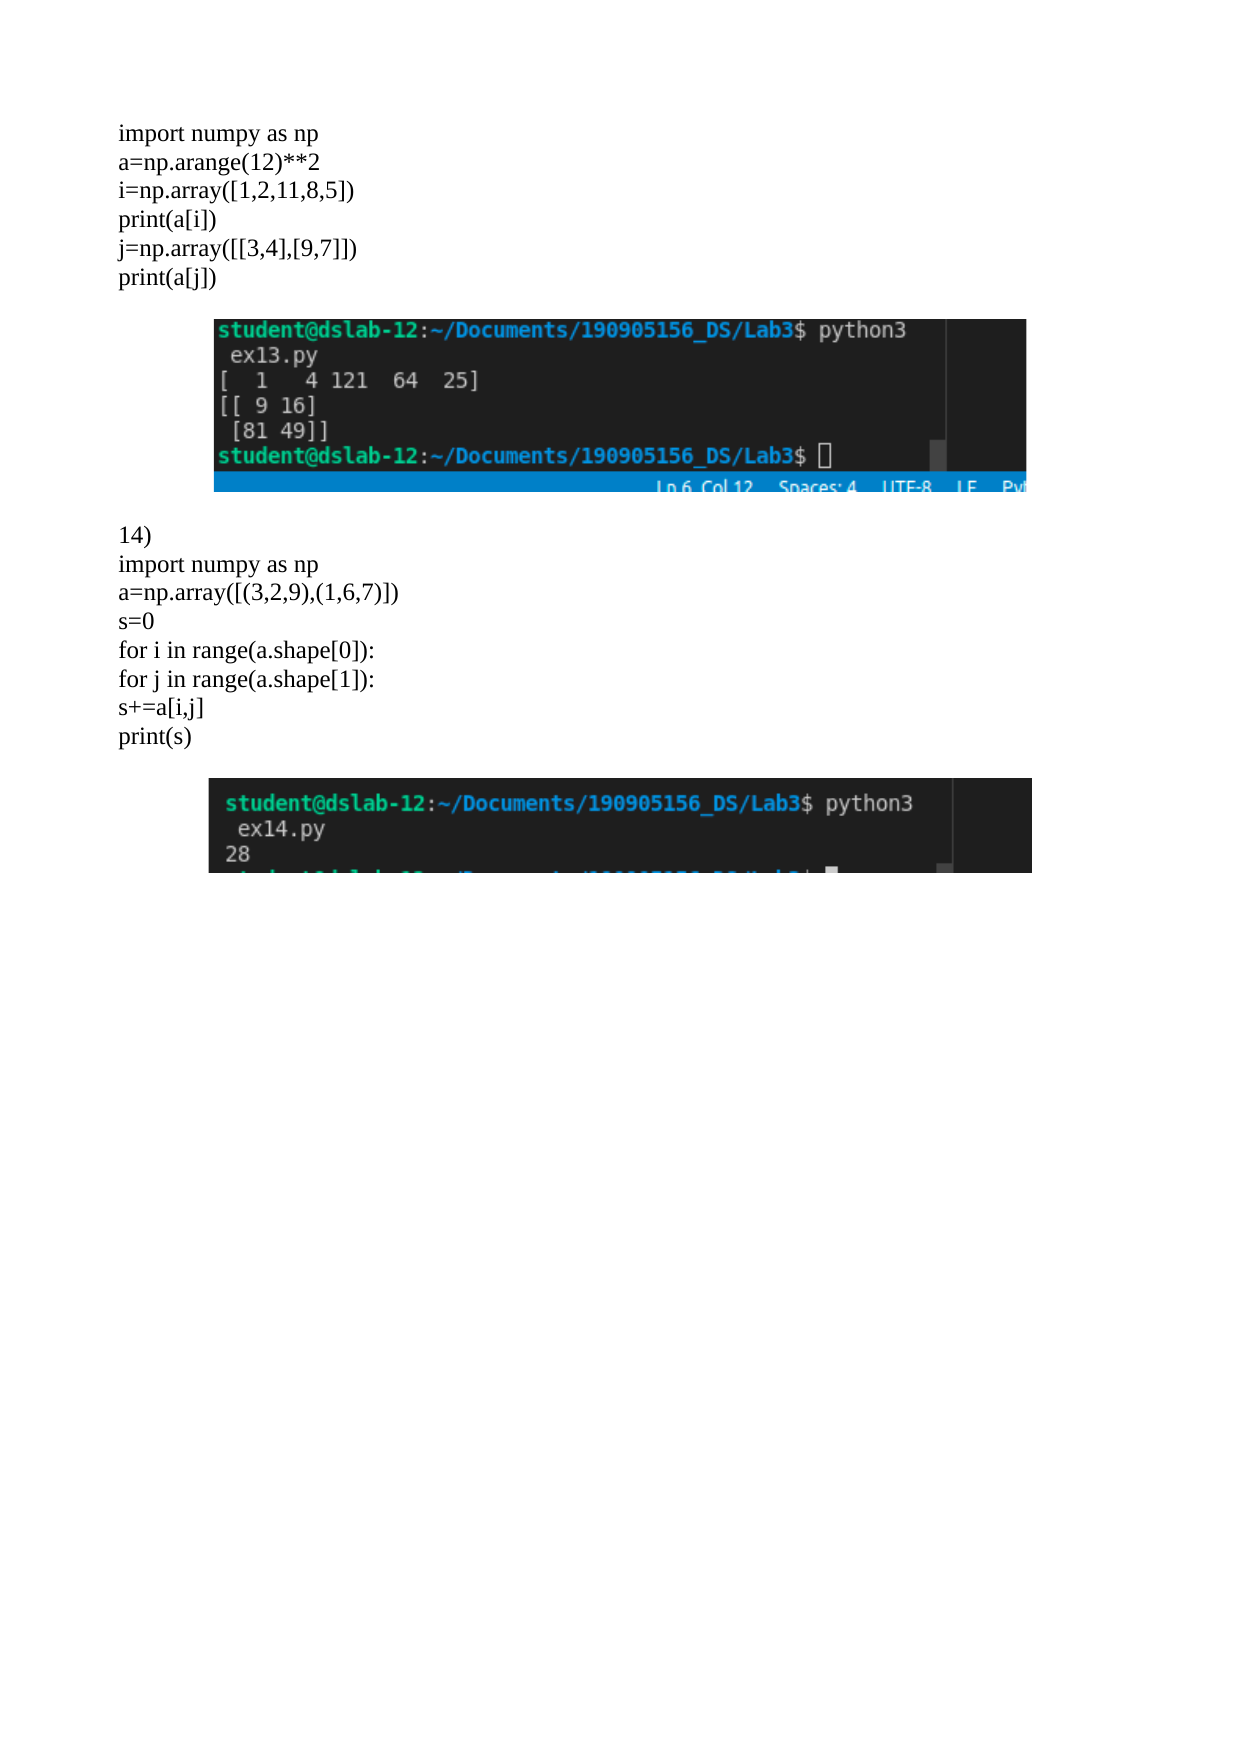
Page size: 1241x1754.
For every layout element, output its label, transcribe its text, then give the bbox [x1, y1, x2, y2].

text s+=a[i,j] [118, 692, 1122, 721]
text for j in range(a.shape[1]): [118, 664, 1122, 692]
text print(a[j]) [118, 262, 1122, 291]
text print(a[i]) [118, 204, 1122, 233]
text print(s) [118, 721, 1122, 750]
text j=np.array([[3,4],[9,7]]) [118, 233, 1122, 262]
picture [213, 319, 1027, 492]
text for i in range(a.shape[0]): [118, 635, 1122, 664]
picture [892, 482, 897, 492]
picture [208, 778, 1032, 873]
text 14) [118, 520, 1122, 549]
text import numpy as np [118, 549, 1122, 577]
text a=np.arange(12)**2 [118, 147, 1122, 176]
text i=np.array([1,2,11,8,5]) [118, 176, 1122, 204]
text a=np.array([(3,2,9),(1,6,7)]) [118, 577, 1122, 606]
text s=0 [118, 606, 1122, 635]
text import numpy as np [118, 118, 1122, 147]
